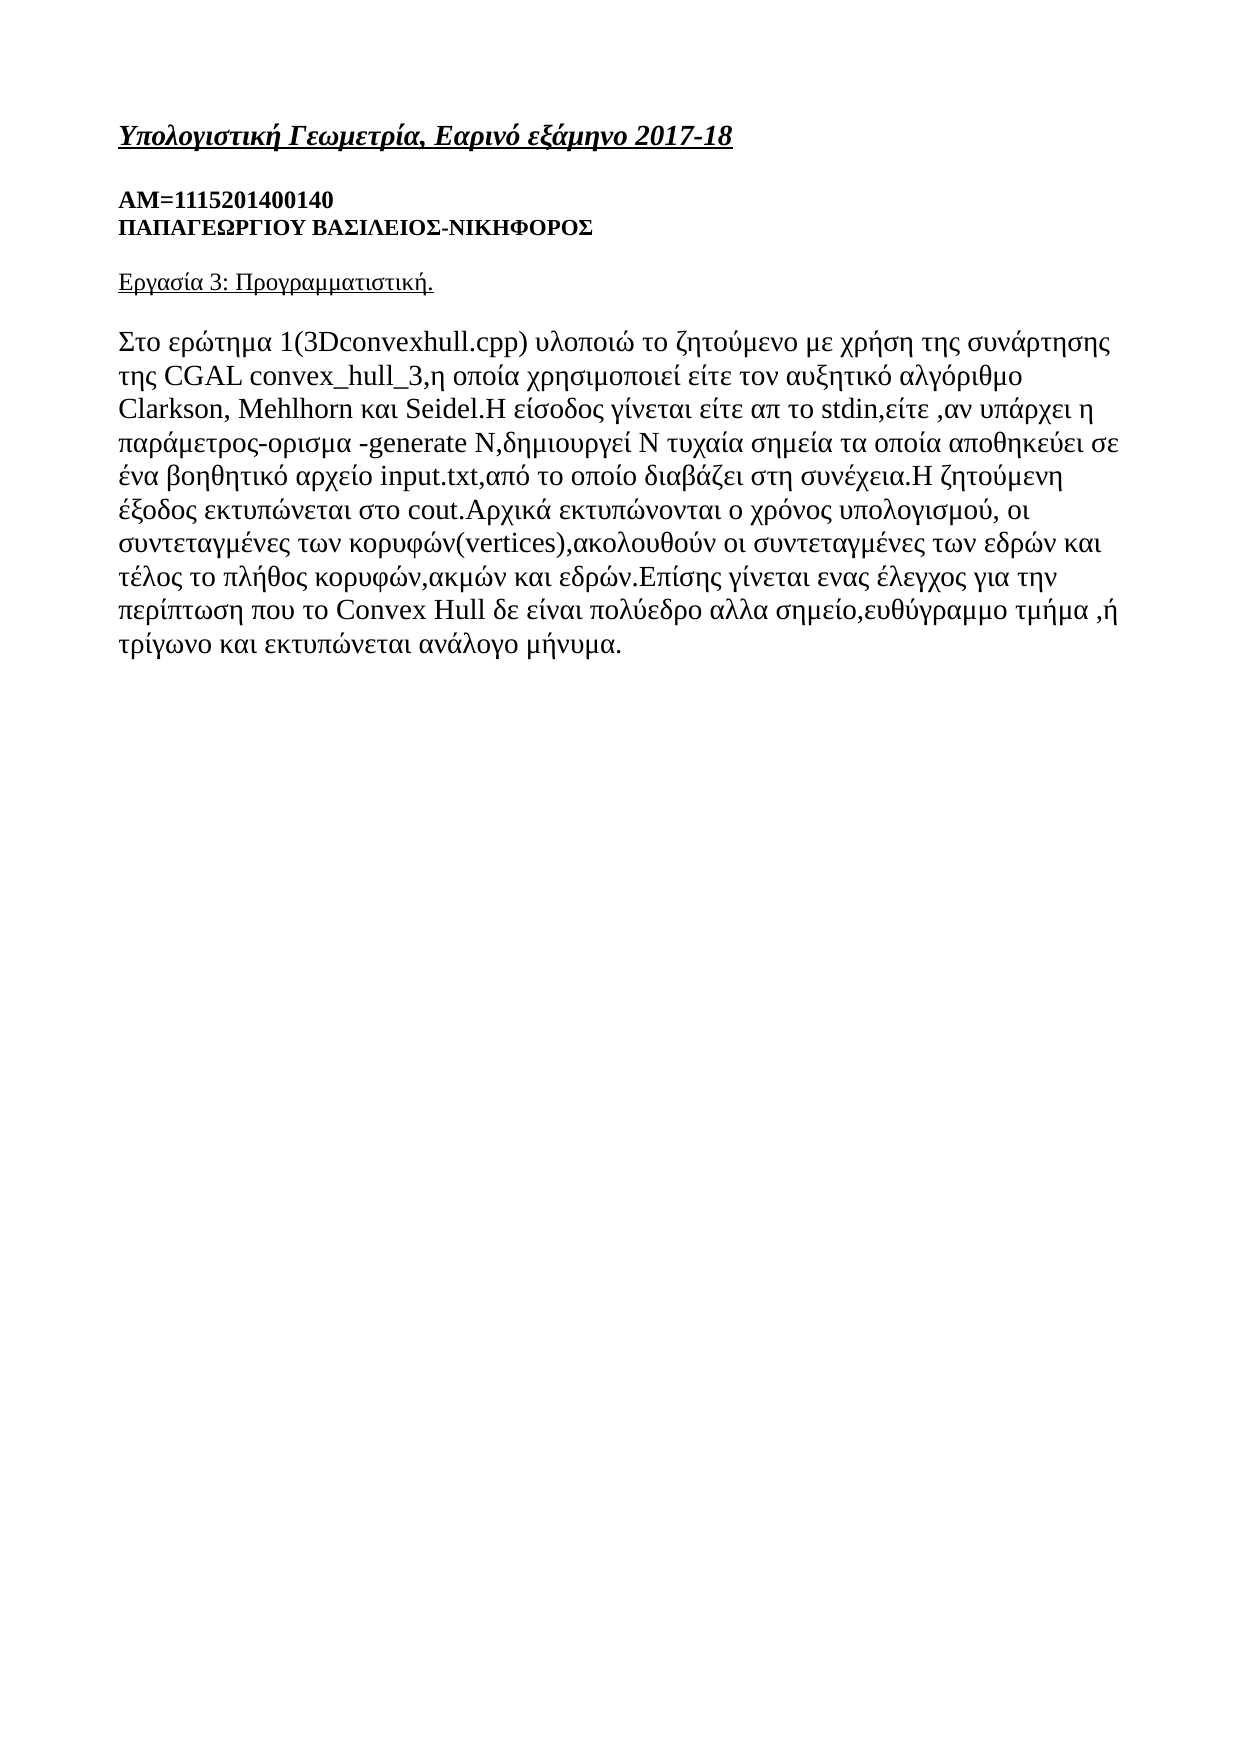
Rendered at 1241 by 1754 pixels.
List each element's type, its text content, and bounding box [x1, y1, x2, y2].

text ΠΑΠΑΓΕΩΡΓΙΟΥ ΒΑΣΙΛΕΙΟΣ-ΝΙΚΗΦΟΡΟΣ [118, 214, 1122, 240]
text Υπολογιστική Γεωμετρία, Εαρινό εξάμηνο 2017‐18 [118, 118, 1122, 152]
text AM=1115201400140 [118, 185, 1122, 214]
text Στο ερώτημα 1(3Dconvexhull.cpp) υλοποιώ το ζητούμενο με χρήση της συνάρτησης της CGAL convex_hull_3,η οποία χρησιμοποιεί είτε τον αυξητικό αλγόριθμο Clarkson, Mehlhorn και Seidel.Η είσοδος γίνεται είτε απ το stdin,είτε ,αν υπάρχει η παράμετρος-ορισμα -generate N,δημιουργεί Ν τυχαία σημεία τα οποία αποθηκεύει σε ένα βοηθητικό αρχείο input.txt,από το οποίο διαβάζει στη συνέχεια.Η ζητούμενη έξοδος εκτυπώνεται στο cout.Αρχικά εκτυπώνονται ο χρόνος υπολογισμού, οι συντεταγμένες των κορυφών(vertices),ακολουθούν οι συντεταγμένες των εδρών και τέλος το πλήθος κορυφών,ακμών και εδρών.Επίσης γίνεται ενας έλεγχος για την περίπτωση που το Convex Hull δε είναι πολύεδρο αλλα σημείο,ευθύγραμμο τμήμα ,ή τρίγωνο και εκτυπώνεται ανάλογο μήνυμα. [118, 324, 1122, 659]
text Εργασία 3: Προγραμματιστική. [118, 267, 1122, 295]
